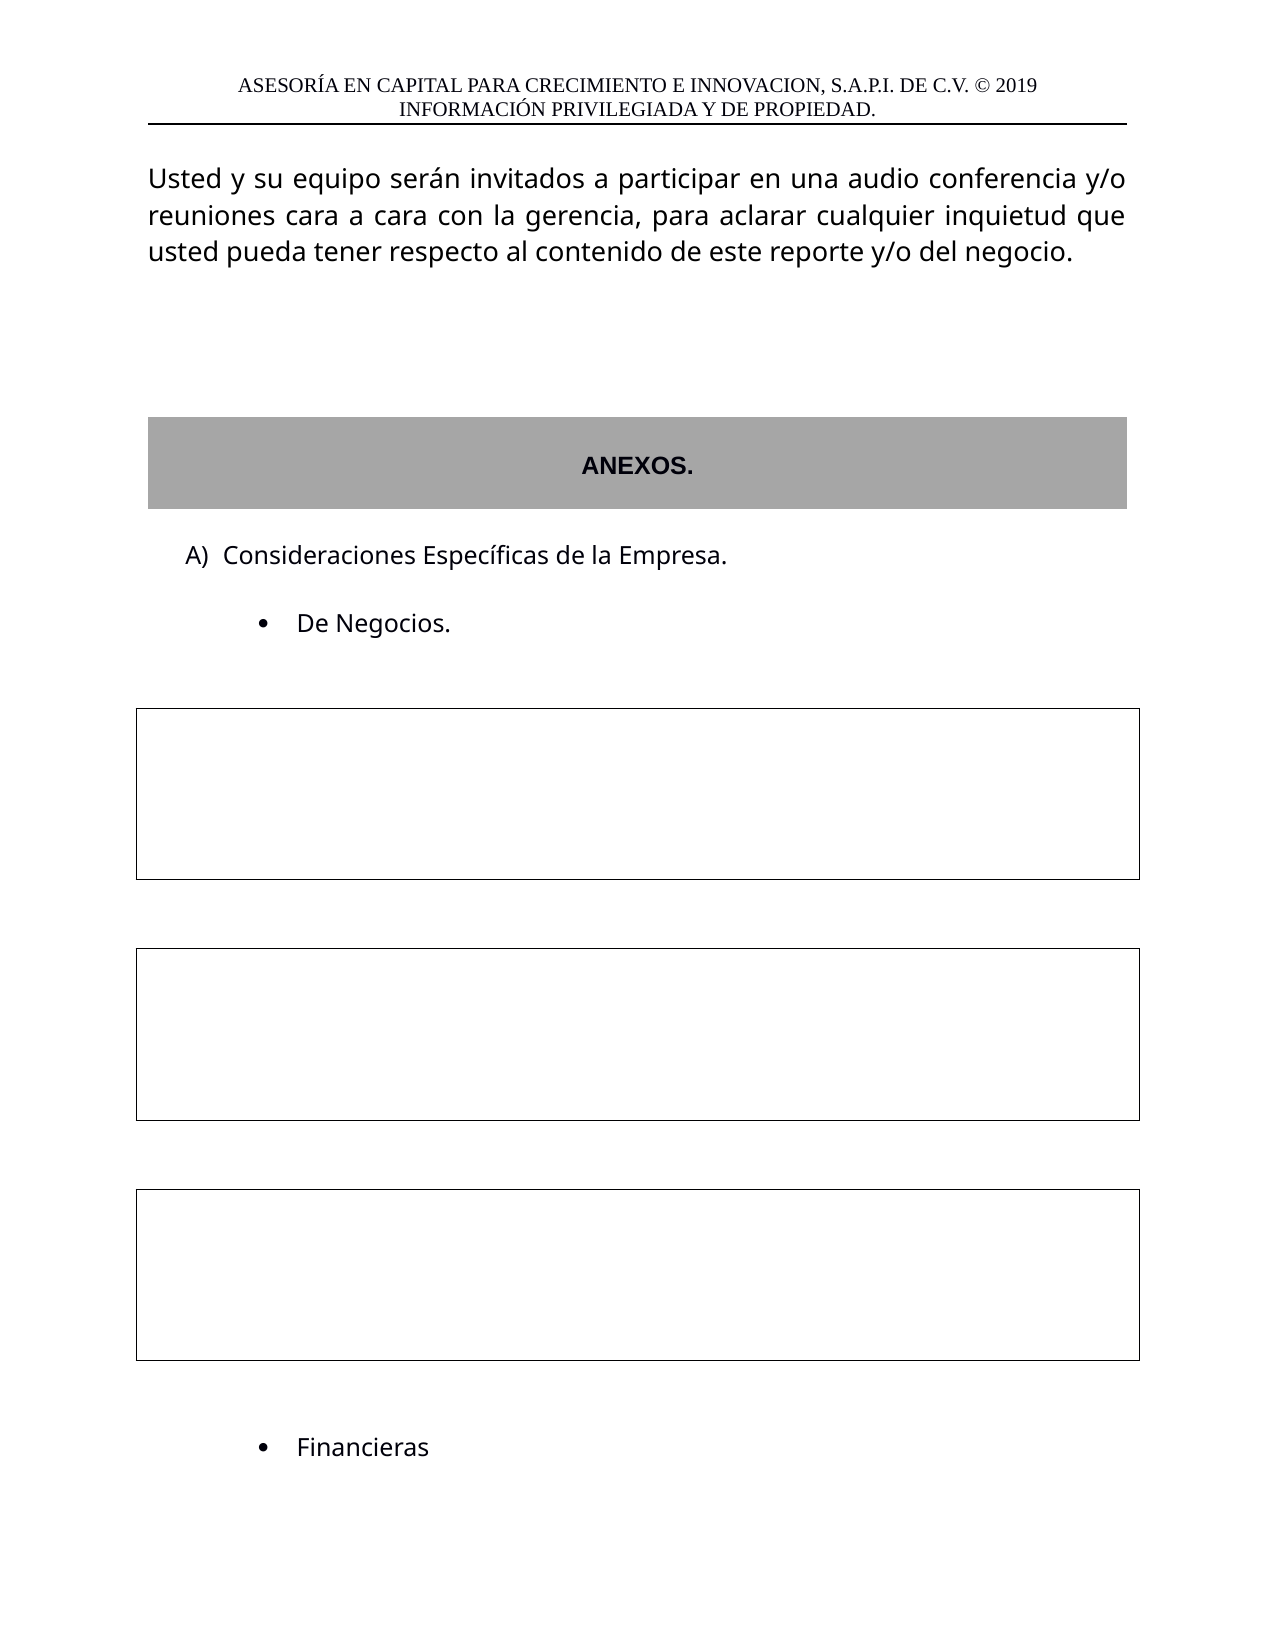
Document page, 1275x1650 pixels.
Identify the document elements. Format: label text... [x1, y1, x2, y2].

table_header [137, 1190, 1139, 1360]
table_header [137, 949, 1139, 1120]
text ANEXOS. [148, 451, 1127, 480]
list De Negocios. [259, 606, 1127, 640]
text Usted y su equipo serán invitados a participar en una audio conferencia y/o reuniones cara a cara con la gerencia, para aclarar cualquier inquietud que usted pueda tener respecto al contenido de este reporte y/o del negocio. [148, 159, 1127, 270]
list Consideraciones Específicas de la Empresa. [185, 537, 1127, 572]
table_header [137, 709, 1139, 879]
list Financieras [259, 1429, 1127, 1463]
